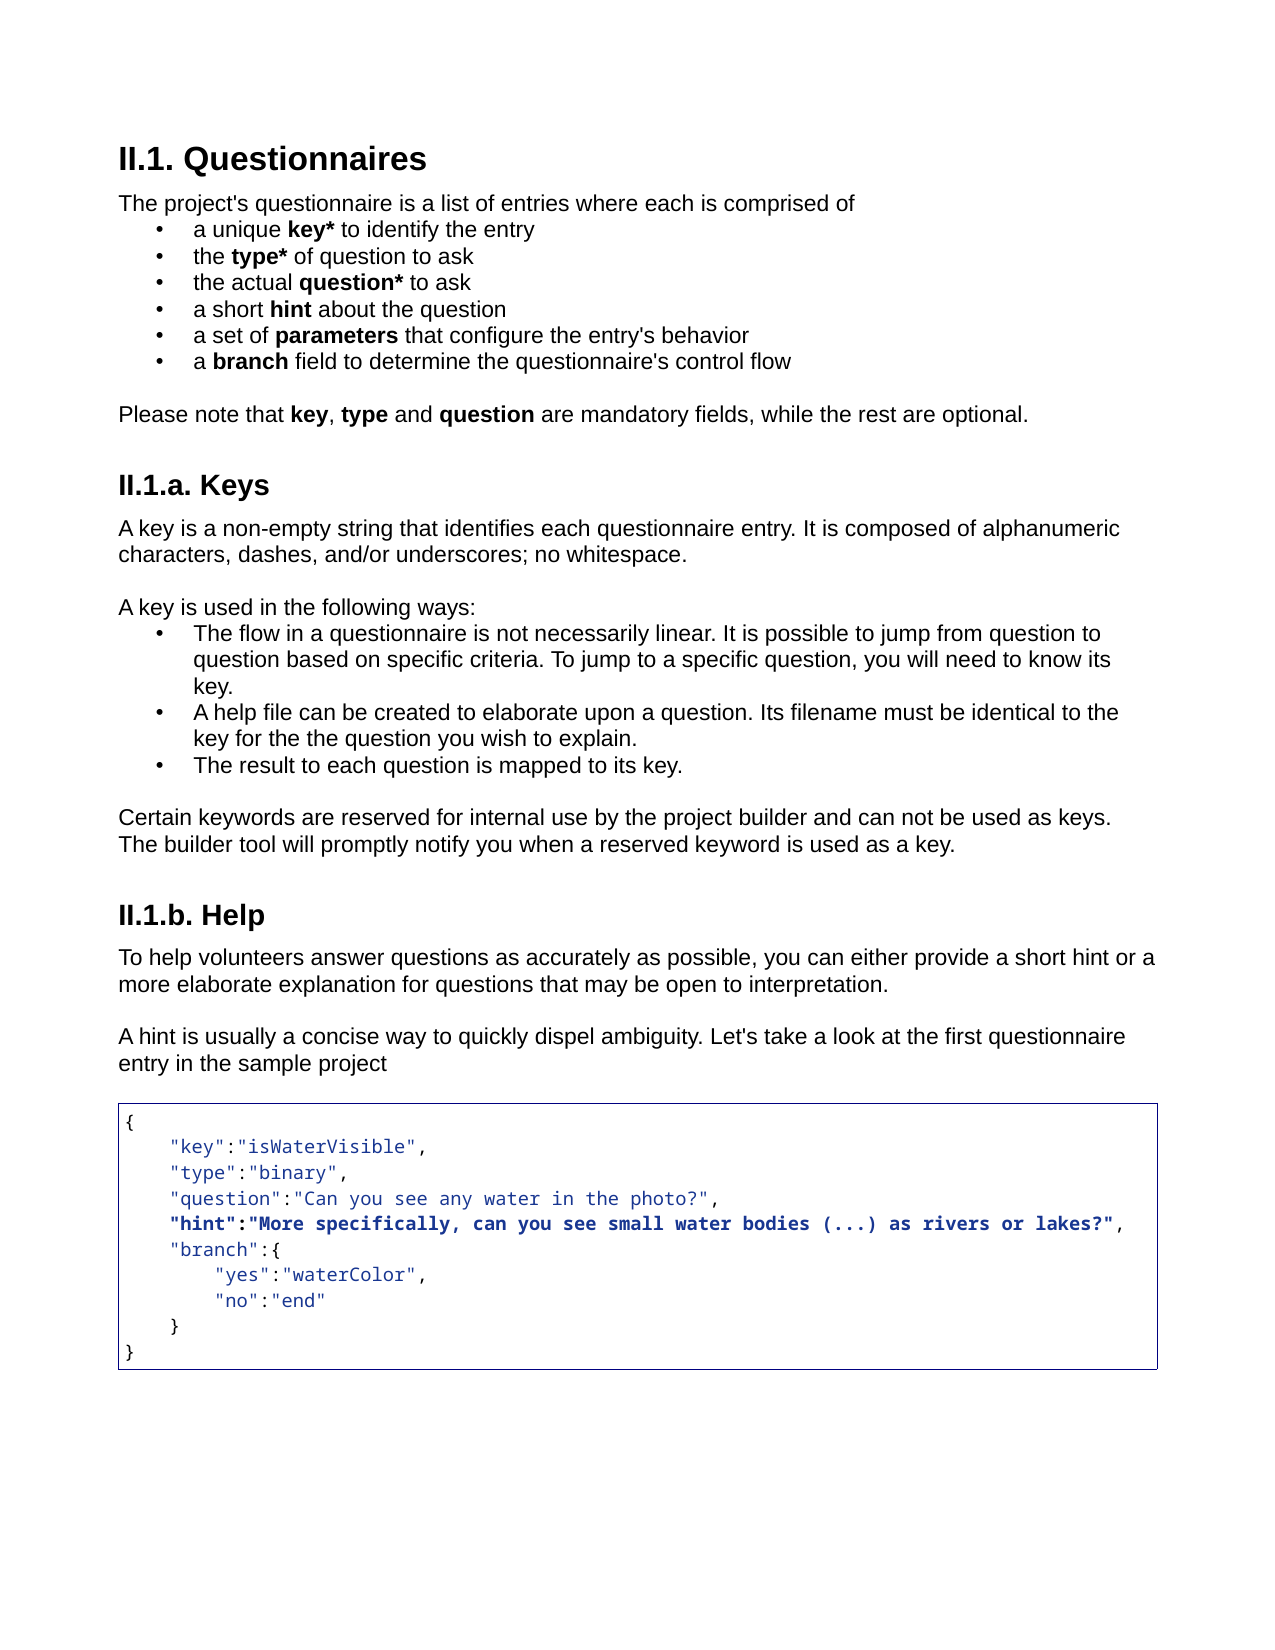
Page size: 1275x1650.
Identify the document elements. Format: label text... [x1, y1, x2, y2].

text The project's questionnaire is a list of entries where each is comprised of [118, 190, 1157, 216]
text Certain keywords are reserved for internal use by the project builder and can not be used as keys. The builder tool will promptly notify you when a reserved keyword is used as a key. [118, 804, 1157, 857]
subtitle II.1.a. Keys [118, 468, 1157, 502]
text Please note that key, type and question are mandatory fields, while the rest are optional. [118, 401, 1157, 427]
list The result to each question is mapped to its key. [156, 752, 1157, 778]
list a set of parameters that configure the entry's behavior [156, 322, 1157, 348]
list a short hint about the question [156, 296, 1157, 322]
table_header { "key":"isWaterVisible", "type":"binary", "question":"Can you see any water in the photo?", "hint":"More specifically, can you see small water bodies (...) as rivers or lakes?", "branch":{ "yes":"waterColor", "no":"end" } } [119, 1104, 1157, 1369]
subtitle II.1.b. Help [118, 898, 1157, 932]
list A help file can be created to elaborate upon a question. Its filename must be identical to the key for the the question you wish to explain. [156, 699, 1157, 752]
list the actual question* to ask [156, 269, 1157, 296]
text To help volunteers answer questions as accurately as possible, you can either provide a short hint or a more elaborate explanation for questions that may be open to interpretation. [118, 944, 1157, 997]
subtitle II.1. Questionnaires [118, 139, 1157, 178]
text A key is a non-empty string that identifies each questionnaire entry. It is composed of alphanumeric characters, dashes, and/or underscores; no whitespace. [118, 514, 1157, 567]
list The flow in a questionnaire is not necessarily linear. It is possible to jump from question to question based on specific criteria. To jump to a specific question, you will need to know its key. [156, 620, 1157, 699]
list the type* of question to ask [156, 243, 1157, 269]
list a branch field to determine the questionnaire's control flow [156, 348, 1157, 374]
text A key is used in the following ways: [118, 593, 1157, 620]
text A hint is usually a concise way to quickly dispel ambiguity. Let's take a look at the first questionnaire entry in the sample project [118, 1023, 1157, 1076]
list a unique key* to identify the entry [156, 216, 1157, 243]
